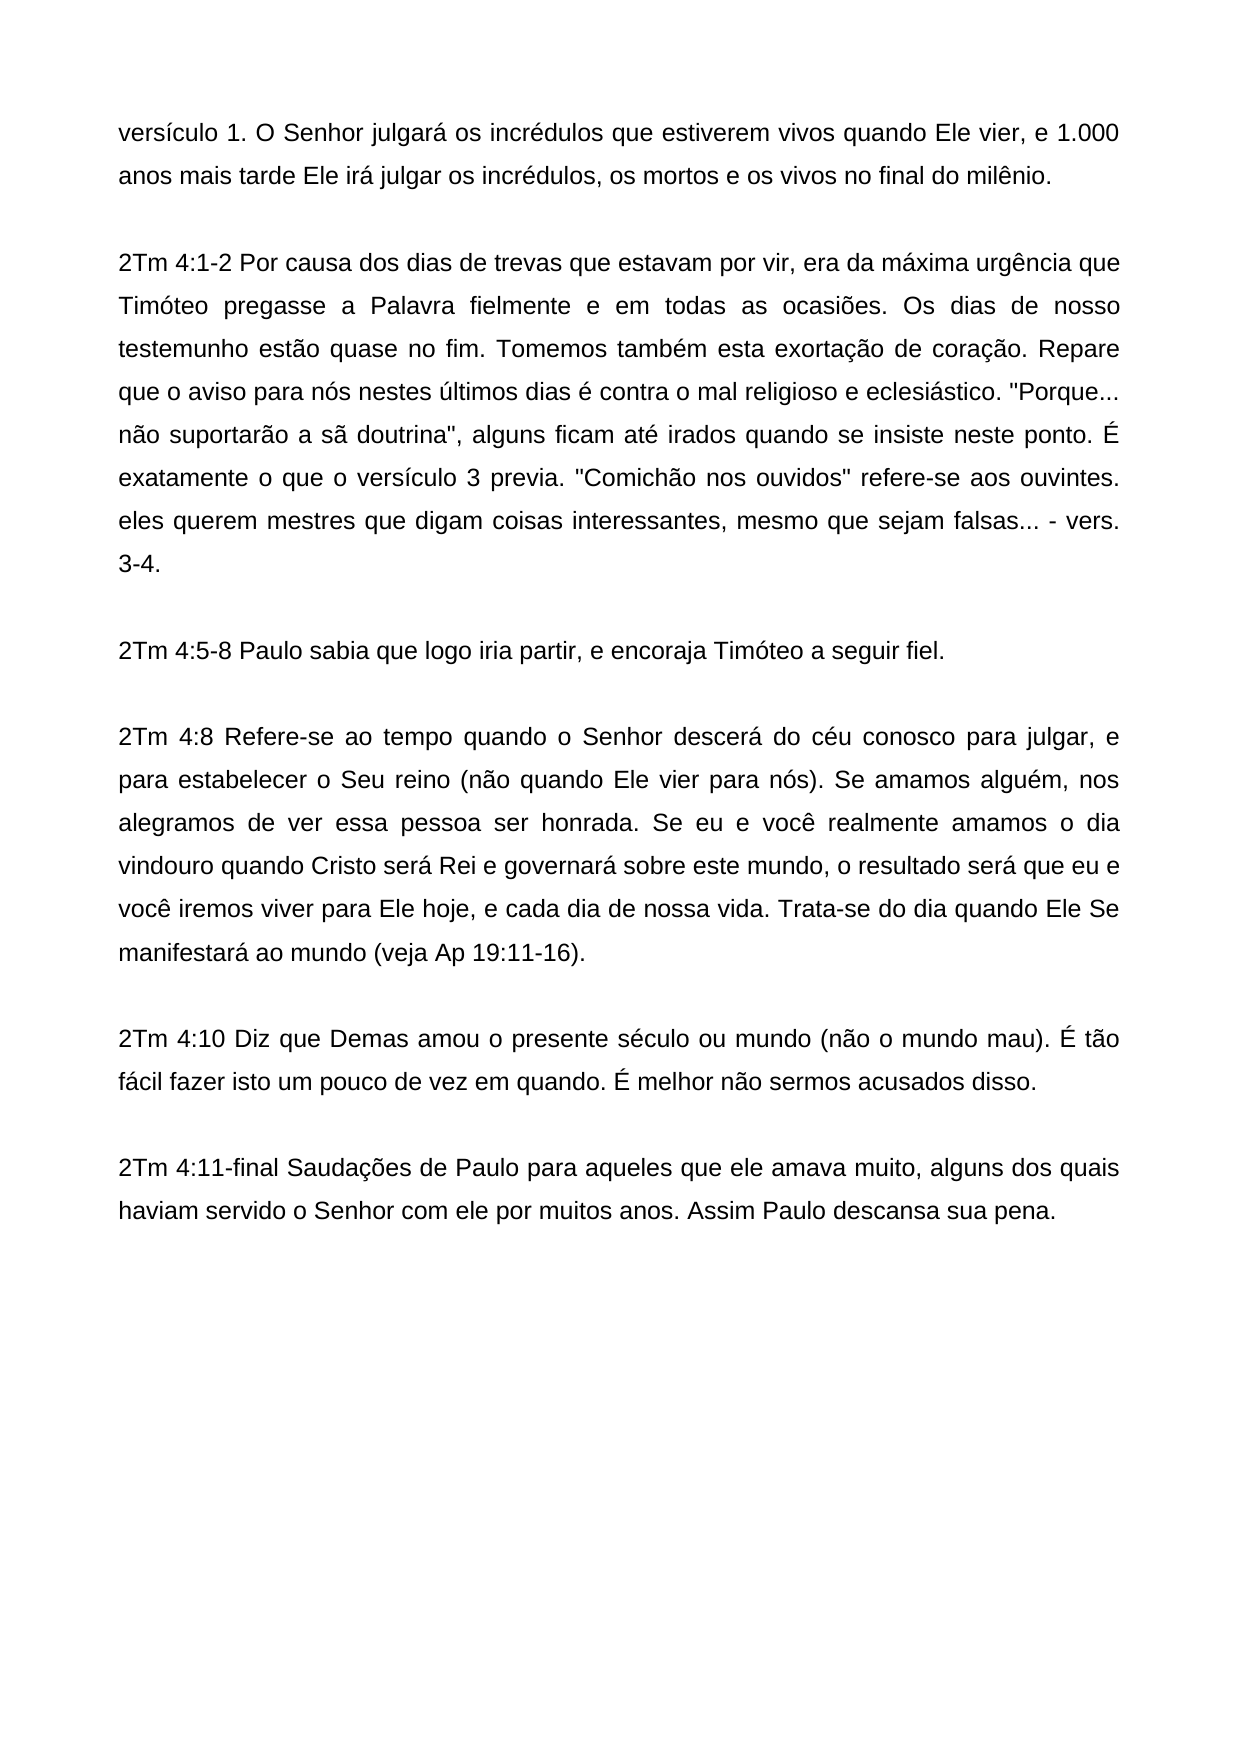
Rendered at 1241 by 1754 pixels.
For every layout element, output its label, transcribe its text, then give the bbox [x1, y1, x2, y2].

text 2Tm 4:8 Refere-se ao tempo quando o Senhor descerá do céu conosco para julgar, e para estabelecer o Seu reino (não quando Ele vier para nós). Se amamos alguém, nos alegramos de ver essa pessoa ser honrada. Se eu e você realmente amamos o dia vindouro quando Cristo será Rei e governará sobre este mundo, o resultado será que eu e você iremos viver para Ele hoje, e cada dia de nossa vida. Trata-se do dia quando Ele Se manifestará ao mundo (veja Ap 19:11-16). [118, 722, 1122, 966]
text 2Tm 4:11-final Saudações de Paulo para aqueles que ele amava muito, alguns dos quais haviam servido o Senhor com ele por muitos anos. Assim Paulo descansa sua pena. [118, 1153, 1122, 1225]
text 2Tm 4:1-2 Por causa dos dias de trevas que estavam por vir, era da máxima urgência que Timóteo pregasse a Palavra fielmente e em todas as ocasiões. Os dias de nosso testemunho estão quase no fim. Tomemos também esta exortação de coração. Repare que o aviso para nós nestes últimos dias é contra o mal religioso e eclesiástico. "Porque... não suportarão a sã doutrina", alguns ficam até irados quando se insiste neste ponto. É exatamente o que o versículo 3 previa. "Comichão nos ouvidos" refere-se aos ouvintes. eles querem mestres que digam coisas interessantes, mesmo que sejam falsas... - vers. 3-4. [118, 247, 1122, 578]
text 2Tm 4:5-8 Paulo sabia que logo iria partir, e encoraja Timóteo a seguir fiel. [118, 636, 1122, 664]
text 2Tm 4:10 Diz que Demas amou o presente século ou mundo (não o mundo mau). É tão fácil fazer isto um pouco de vez em quando. É melhor não sermos acusados disso. [118, 1024, 1122, 1096]
text versículo 1. O Senhor julgará os incrédulos que estiverem vivos quando Ele vier, e 1.000 anos mais tarde Ele irá julgar os incrédulos, os mortos e os vivos no final do milênio. [118, 118, 1122, 190]
